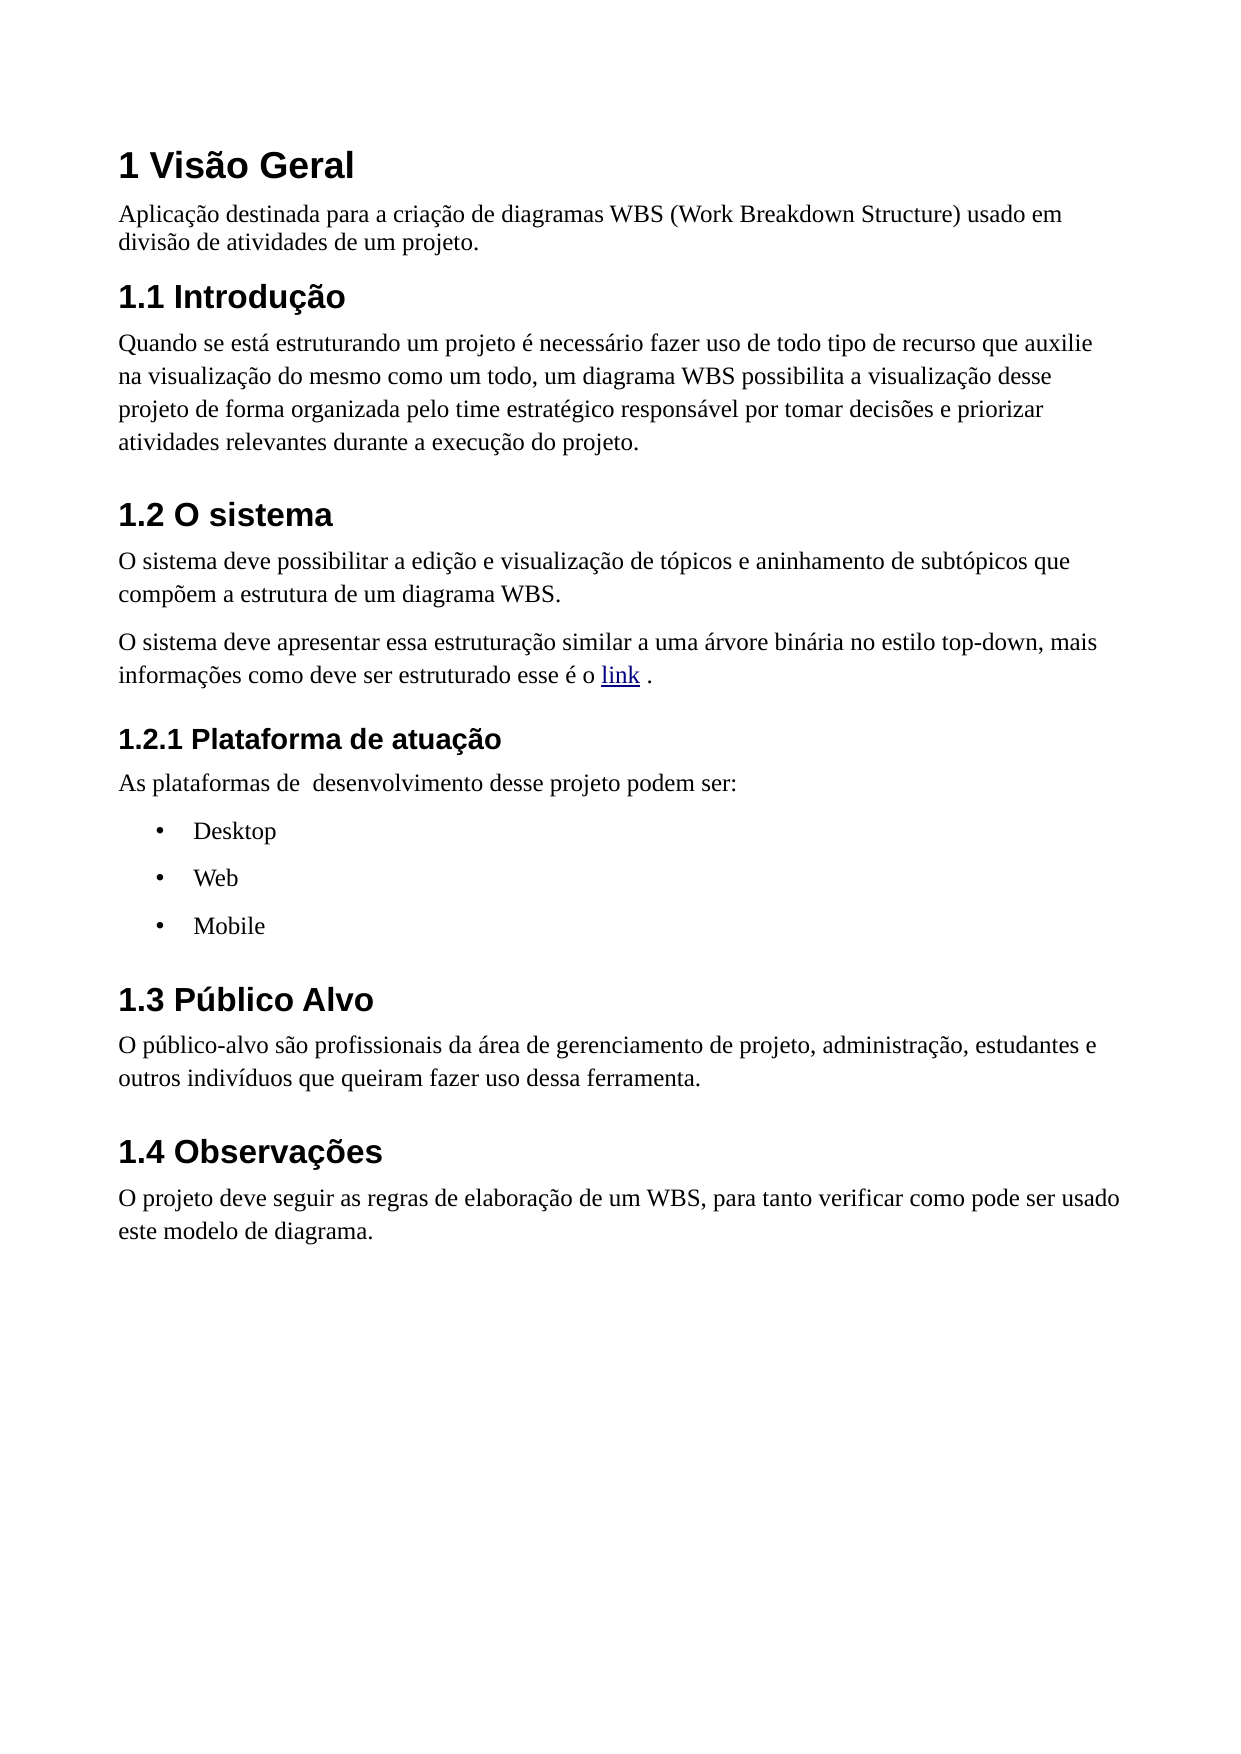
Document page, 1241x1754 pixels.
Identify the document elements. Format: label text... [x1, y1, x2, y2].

text O público-alvo são profissionais da área de gerenciamento de projeto, administração, estudantes e outros indivíduos que queiram fazer uso dessa ferramenta. [118, 1031, 1122, 1092]
text O sistema deve apresentar essa estruturação similar a uma árvore binária no estilo top-down, mais informações como deve ser estruturado esse é o link . [118, 627, 1122, 689]
list Web [156, 863, 1122, 892]
text As plataformas de desenvolvimento desse projeto podem ser: [118, 768, 1122, 797]
subtitle 1.2 O sistema [118, 496, 1122, 534]
text O sistema deve possibilitar a edição e visualização de tópicos e aninhamento de subtópicos que compõem a estrutura de um diagrama WBS. [118, 546, 1122, 608]
text O projeto deve seguir as regras de elaboração de um WBS, para tanto verificar como pode ser usado este modelo de diagrama. [118, 1183, 1122, 1245]
subtitle 1.4 Observações [118, 1132, 1122, 1170]
text Aplicação destinada para a criação de diagramas WBS (Work Breakdown Structure) usado em divisão de atividades de um projeto. [118, 199, 1122, 256]
list Mobile [156, 911, 1122, 940]
subtitle 1.1 Introdução [118, 277, 1122, 316]
subtitle 1.3 Público Alvo [118, 979, 1122, 1018]
subtitle 1 Visão Geral [118, 143, 1122, 186]
subtitle 1.2.1 Plataforma de atuação [118, 722, 1122, 756]
text Quando se está estruturando um projeto é necessário fazer uso de todo tipo de recurso que auxilie na visualização do mesmo como um todo, um diagrama WBS possibilita a visualização desse projeto de forma organizada pelo time estratégico responsável por tomar decisões e priorizar atividades relevantes durante a execução do projeto. [118, 328, 1122, 456]
list Desktop [156, 816, 1122, 845]
